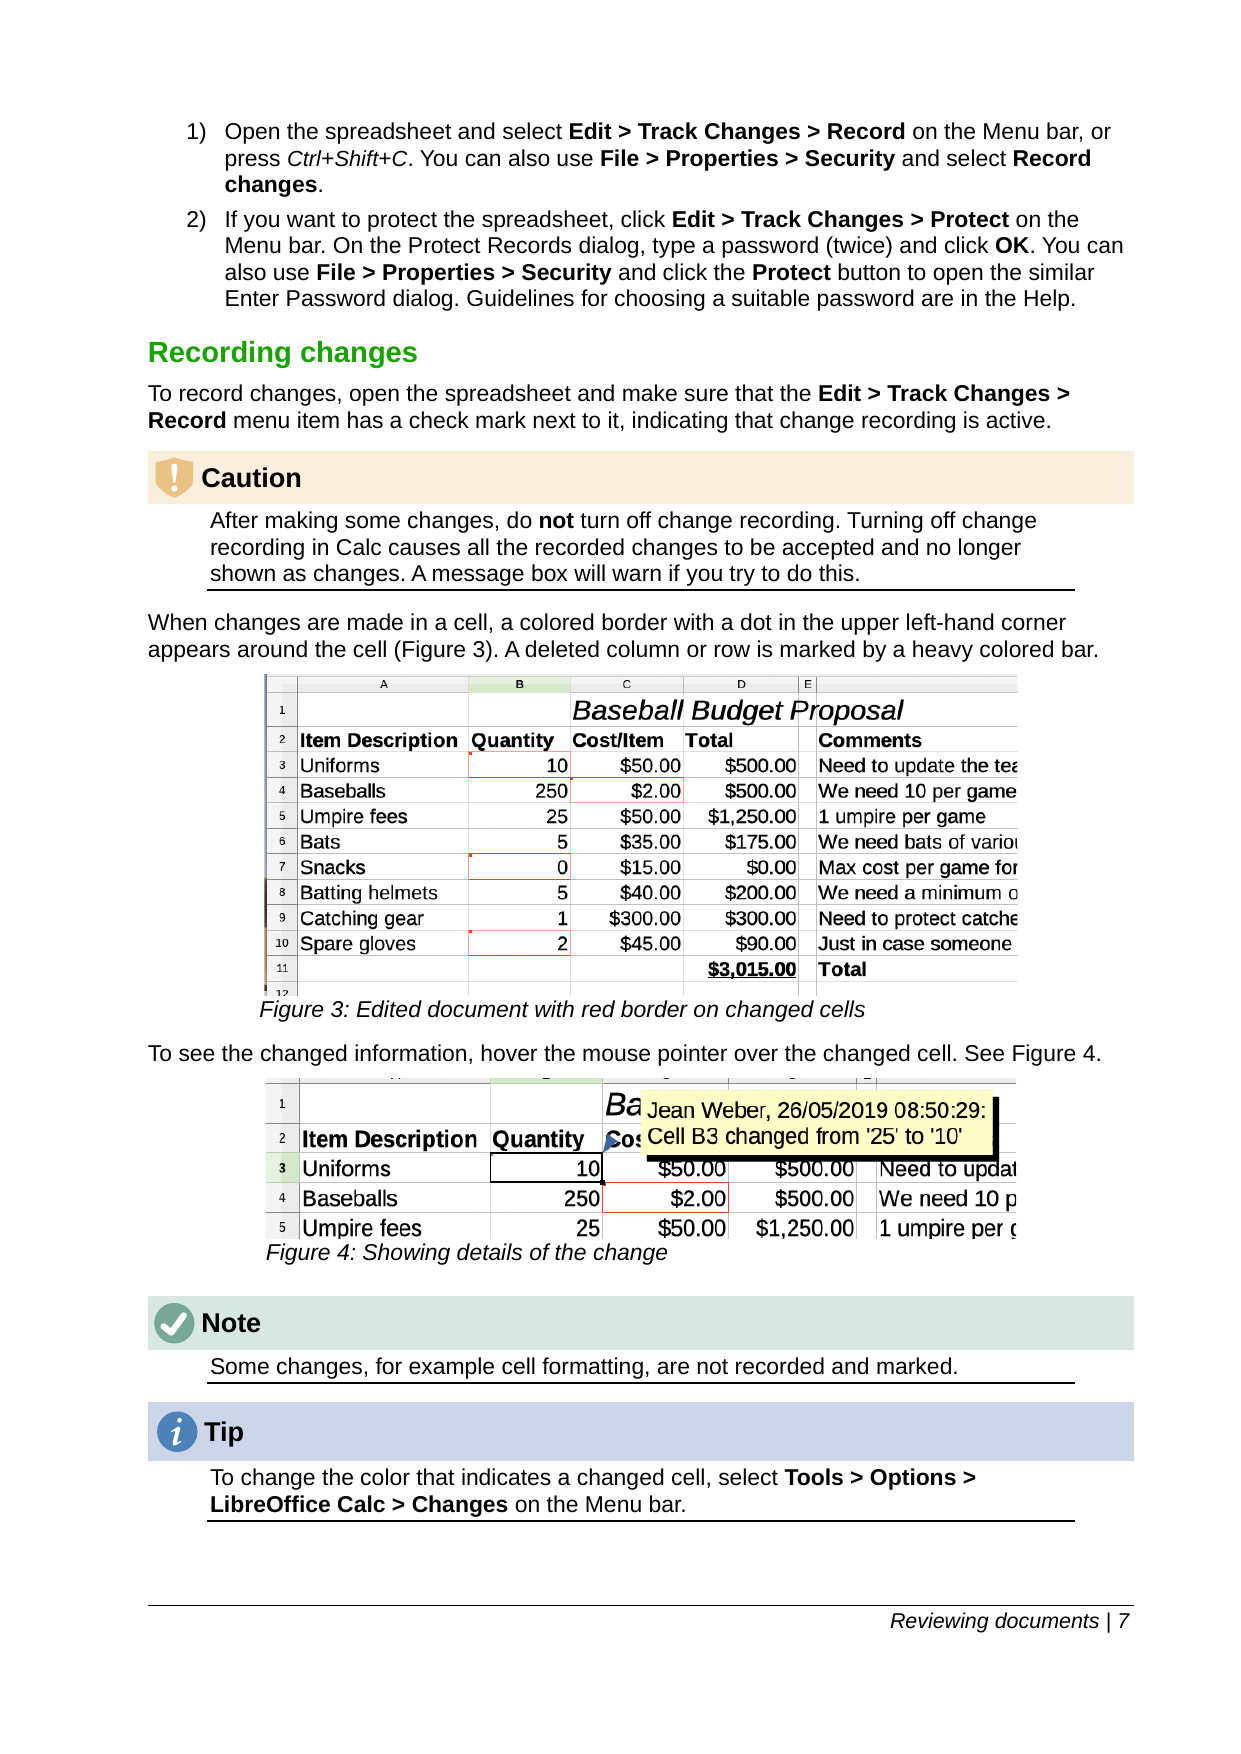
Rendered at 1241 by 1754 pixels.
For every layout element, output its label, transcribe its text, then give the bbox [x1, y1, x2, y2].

text To see the changed information, hover the mouse pointer over the changed cell. See Figure 4. [148, 1040, 1134, 1066]
text Some changes, for example cell formatting, are not recorded and marked. [207, 1350, 1075, 1382]
subtitle Recording changes [148, 335, 1134, 369]
subtitle Tip [148, 1402, 1134, 1461]
text Figure 4: Showing details of the change [266, 1239, 1016, 1265]
list To record changes, open the spreadsheet and make sure that the Edit > Track Changes > Record menu item has a check mark next to it, indicating that change recording is active. [148, 380, 1134, 433]
subtitle Note [148, 1296, 1134, 1350]
list Open the spreadsheet and select Edit > Track Changes > Record on the Menu bar, or press Ctrl+Shift+C. You can also use File > Properties > Security and select Record changes. [207, 118, 1134, 197]
text After making some changes, do not turn off change recording. Turning off change recording in Calc causes all the recorded changes to be accepted and no longer shown as changes. A message box will warn if you try to do this. [207, 504, 1075, 589]
text To change the color that indicates a changed cell, select Tools > Options > LibreOffice Calc > Changes on the Menu bar. [207, 1461, 1075, 1520]
list If you want to protect the spreadsheet, click Edit > Track Changes > Protect on the Menu bar. On the Protect Records dialog, type a password (twice) and click OK. You can also use File > Properties > Security and click the Protect button to open the similar Enter Password dialog. Guidelines for choosing a suitable password are in the Help. [207, 206, 1134, 311]
text Figure 3: Edited document with red border on changed cells [259, 674, 1023, 1022]
picture [264, 674, 1018, 996]
subtitle Caution [148, 451, 1134, 504]
text When changes are made in a cell, a colored border with a dot in the upper left-hand corner appears around the cell (Figure 3). A deleted column or row is marked by a heavy colored bar. [148, 609, 1134, 662]
picture [265, 1078, 1017, 1239]
